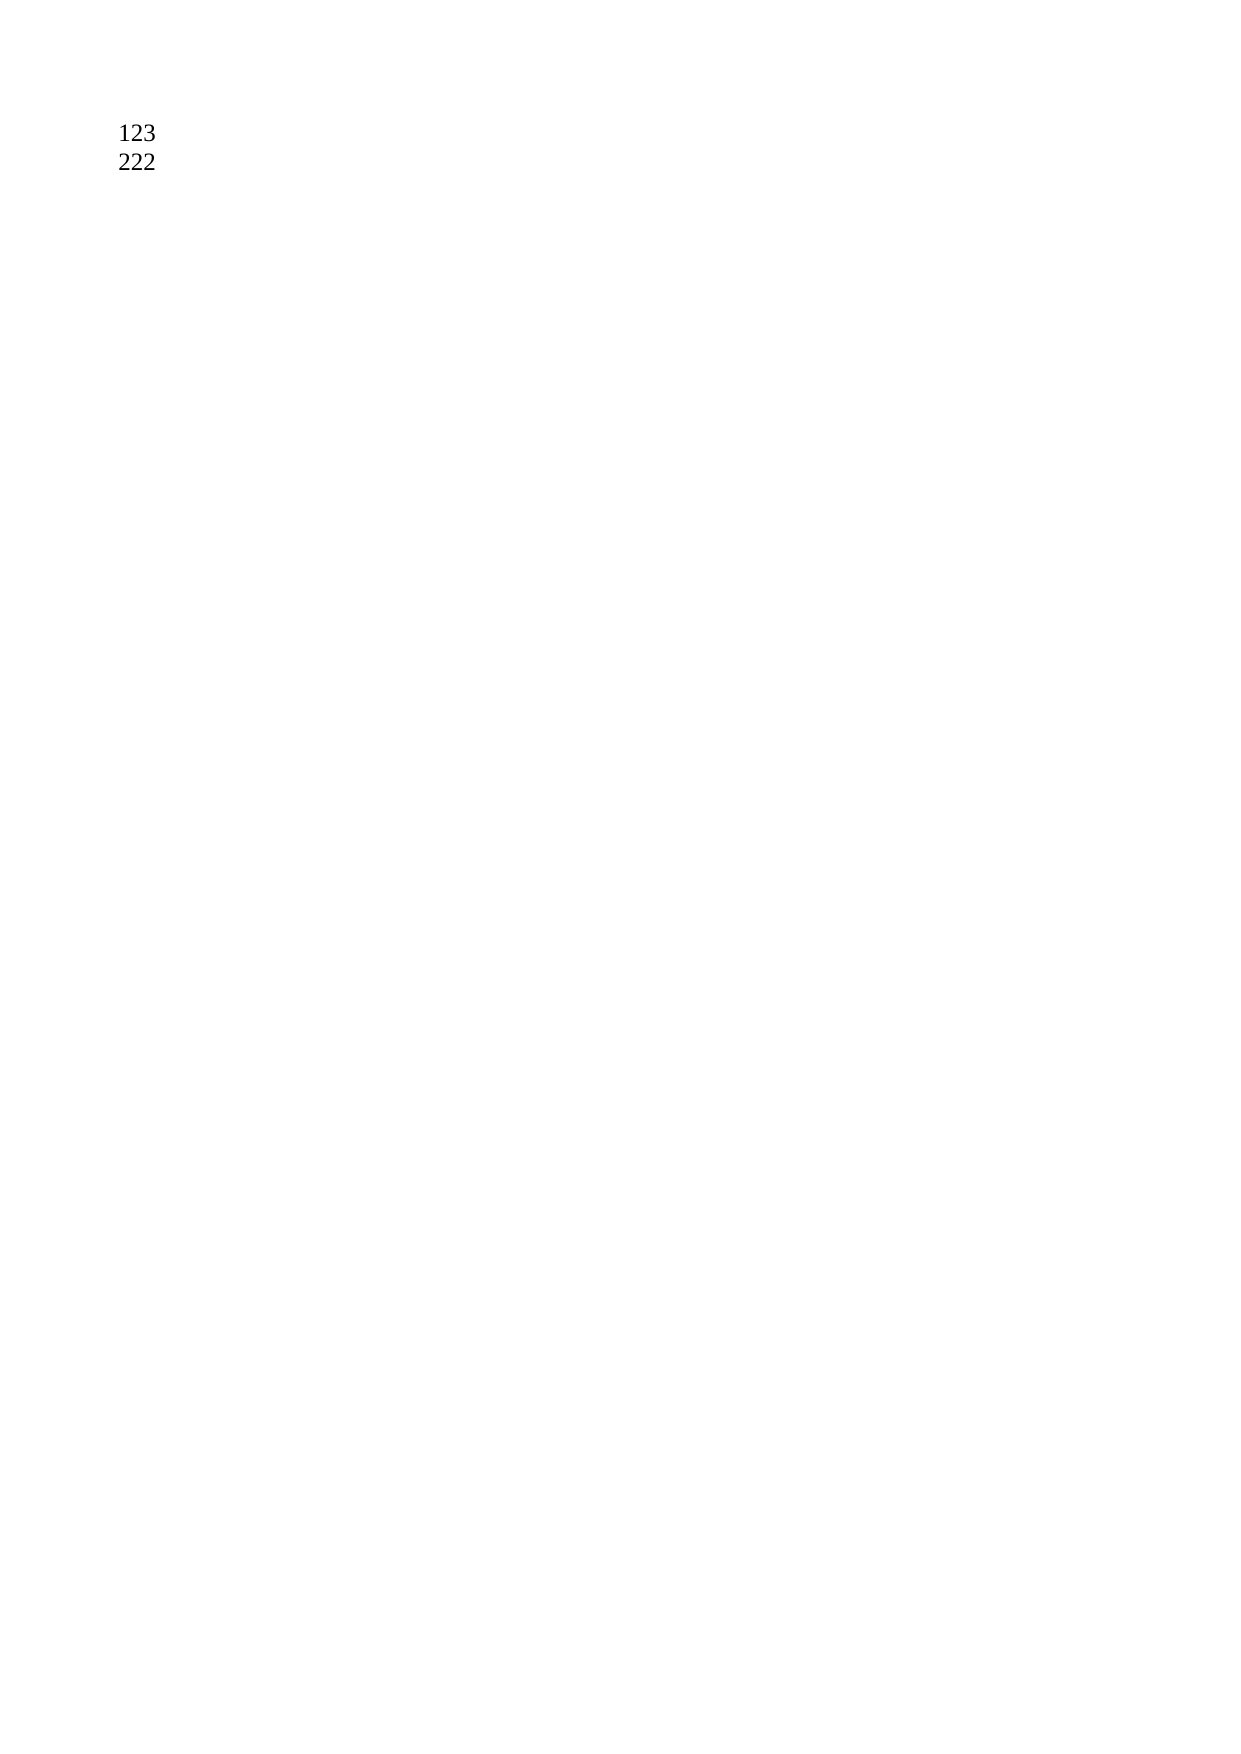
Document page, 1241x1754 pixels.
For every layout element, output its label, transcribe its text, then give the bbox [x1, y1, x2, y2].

text 123 [118, 118, 1122, 147]
text 222 [118, 147, 1122, 176]
